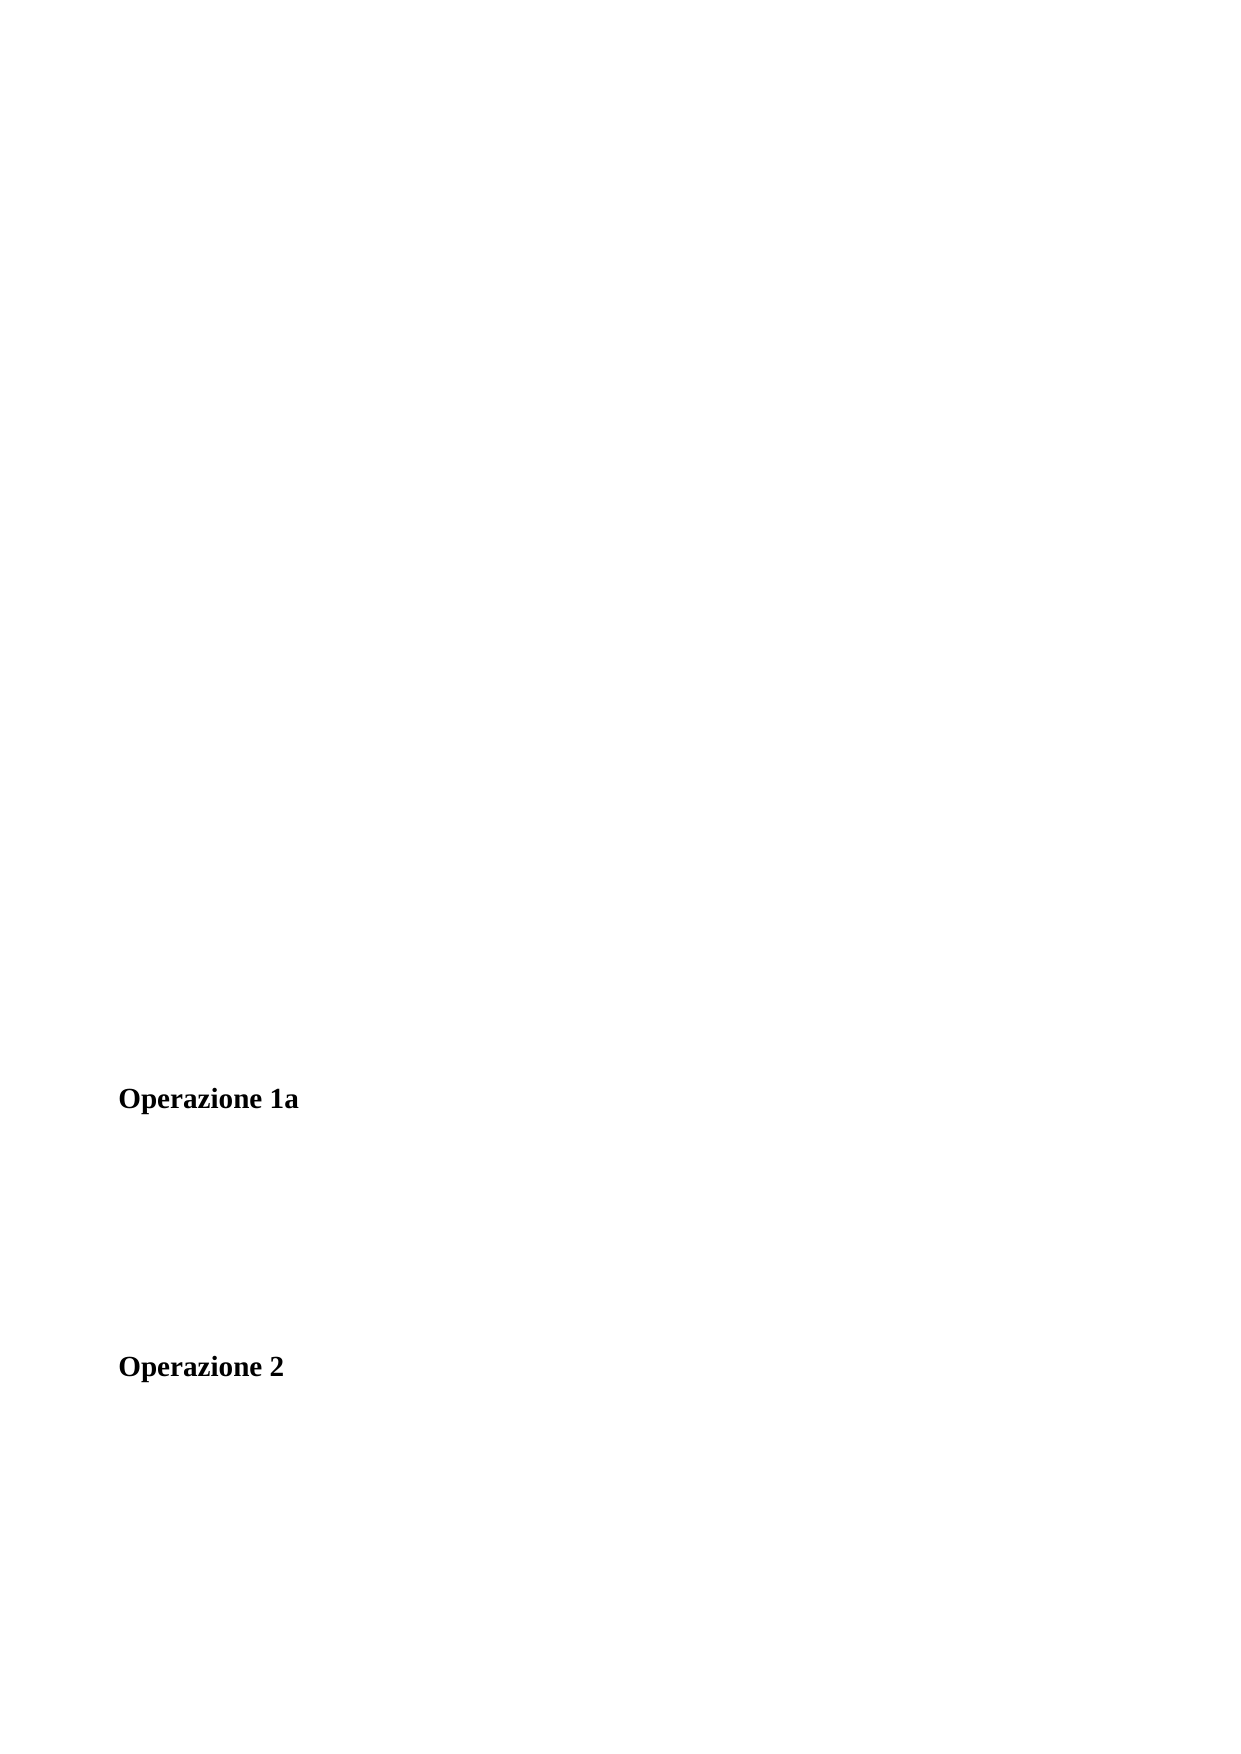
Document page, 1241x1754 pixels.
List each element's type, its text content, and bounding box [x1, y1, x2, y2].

text Operazione 1a [118, 1081, 1122, 1115]
text Operazione 2 [118, 1349, 1122, 1383]
